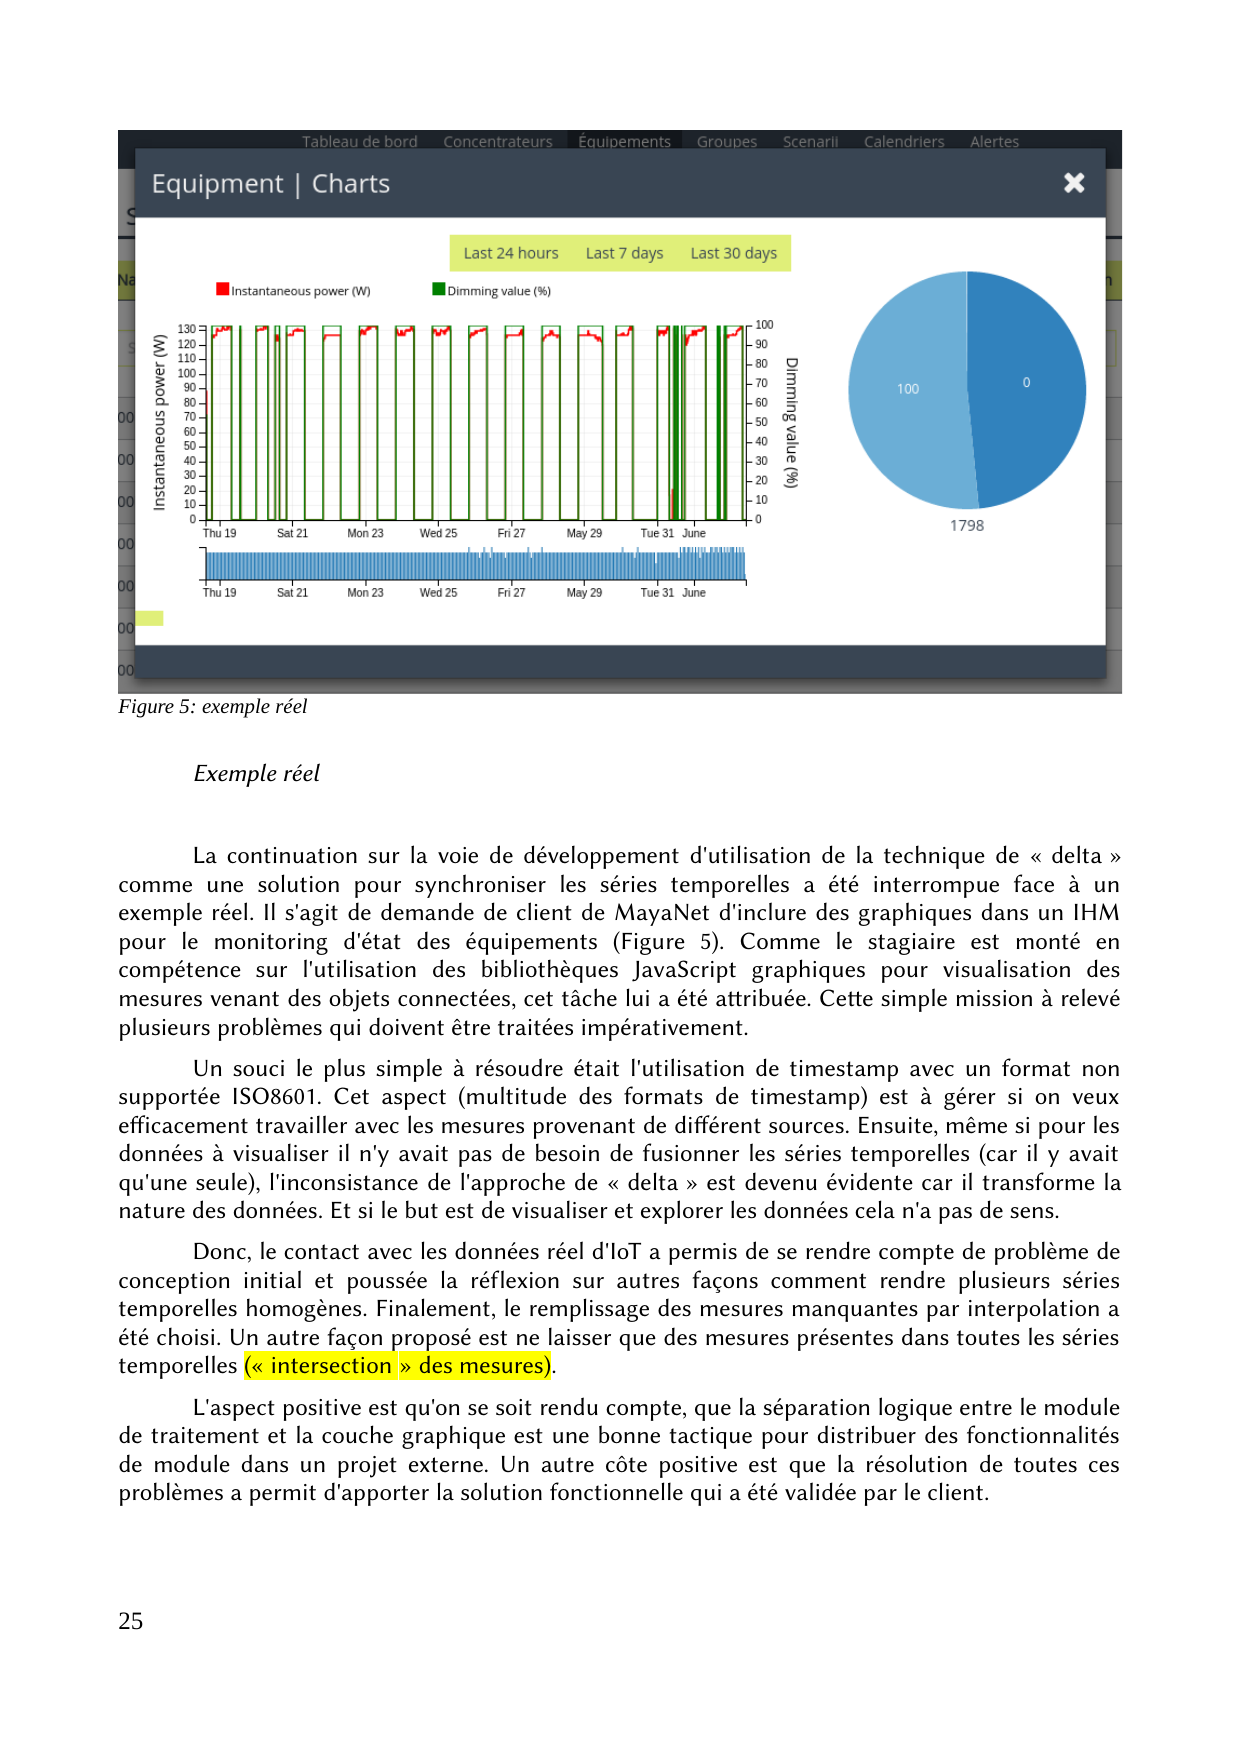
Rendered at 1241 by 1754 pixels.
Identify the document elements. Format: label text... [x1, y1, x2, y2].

text Donc, le contact avec les données réel d'IoT a permis de se rendre compte de problème de conception initial et poussée la réflexion sur autres façons comment rendre plusieurs séries temporelles homogènes. Finalement, le remplissage des mesures manquantes par interpolation a été choisi. Un autre façon proposé est ne laisser que des mesures présentes dans toutes les séries temporelles (« intersection » des mesures). [118, 1237, 1122, 1380]
text La continuation sur la voie de développement d'utilisation de la technique de « delta » comme une solution pour synchroniser les séries temporelles a été interrompue face à un exemple réel. Il s'agit de demande de client de MayaNet d'inclure des graphiques dans un IHM pour le monitoring d'état des équipements (Figure 5). Comme le stagiaire est monté en compétence sur l'utilisation des bibliothèques JavaScript graphiques pour visualisation des mesures venant des objets connectées, cet tâche lui a été attribuée. Cette simple mission à relevé plusieurs problèmes qui doivent être traitées impérativement. [118, 841, 1122, 1041]
text L'aspect positive est qu'on se soit rendu compte, que la séparation logique entre le module de traitement et la couche graphique est une bonne tactique pour distribuer des fonctionnalités de module dans un projet externe. Un autre côte positive est que la résolution de toutes ces problèmes a permit d'apporter la solution fonctionnelle qui a été validée par le client. [118, 1392, 1122, 1507]
text Un souci le plus simple à résoudre était l'utilisation de timestamp avec un format non supportée ISO8601. Cet aspect (multitude des formats de timestamp) est à gérer si on veux efficacement travailler avec les mesures provenant de différent sources. Ensuite, même si pour les données à visualiser il n'y avait pas de besoin de fusionner les séries temporelles (car il y avait qu'une seule), l'inconsistance de l'approche de « delta » est devenu évidente car il transforme la nature des données. Et si le but est de visualiser et explorer les données cela n'a pas de sens. [118, 1053, 1122, 1225]
text Exemple réel [118, 759, 1122, 788]
picture [118, 130, 1123, 694]
text Figure 5: exemple réel [118, 694, 1122, 718]
text [118, 118, 1122, 130]
